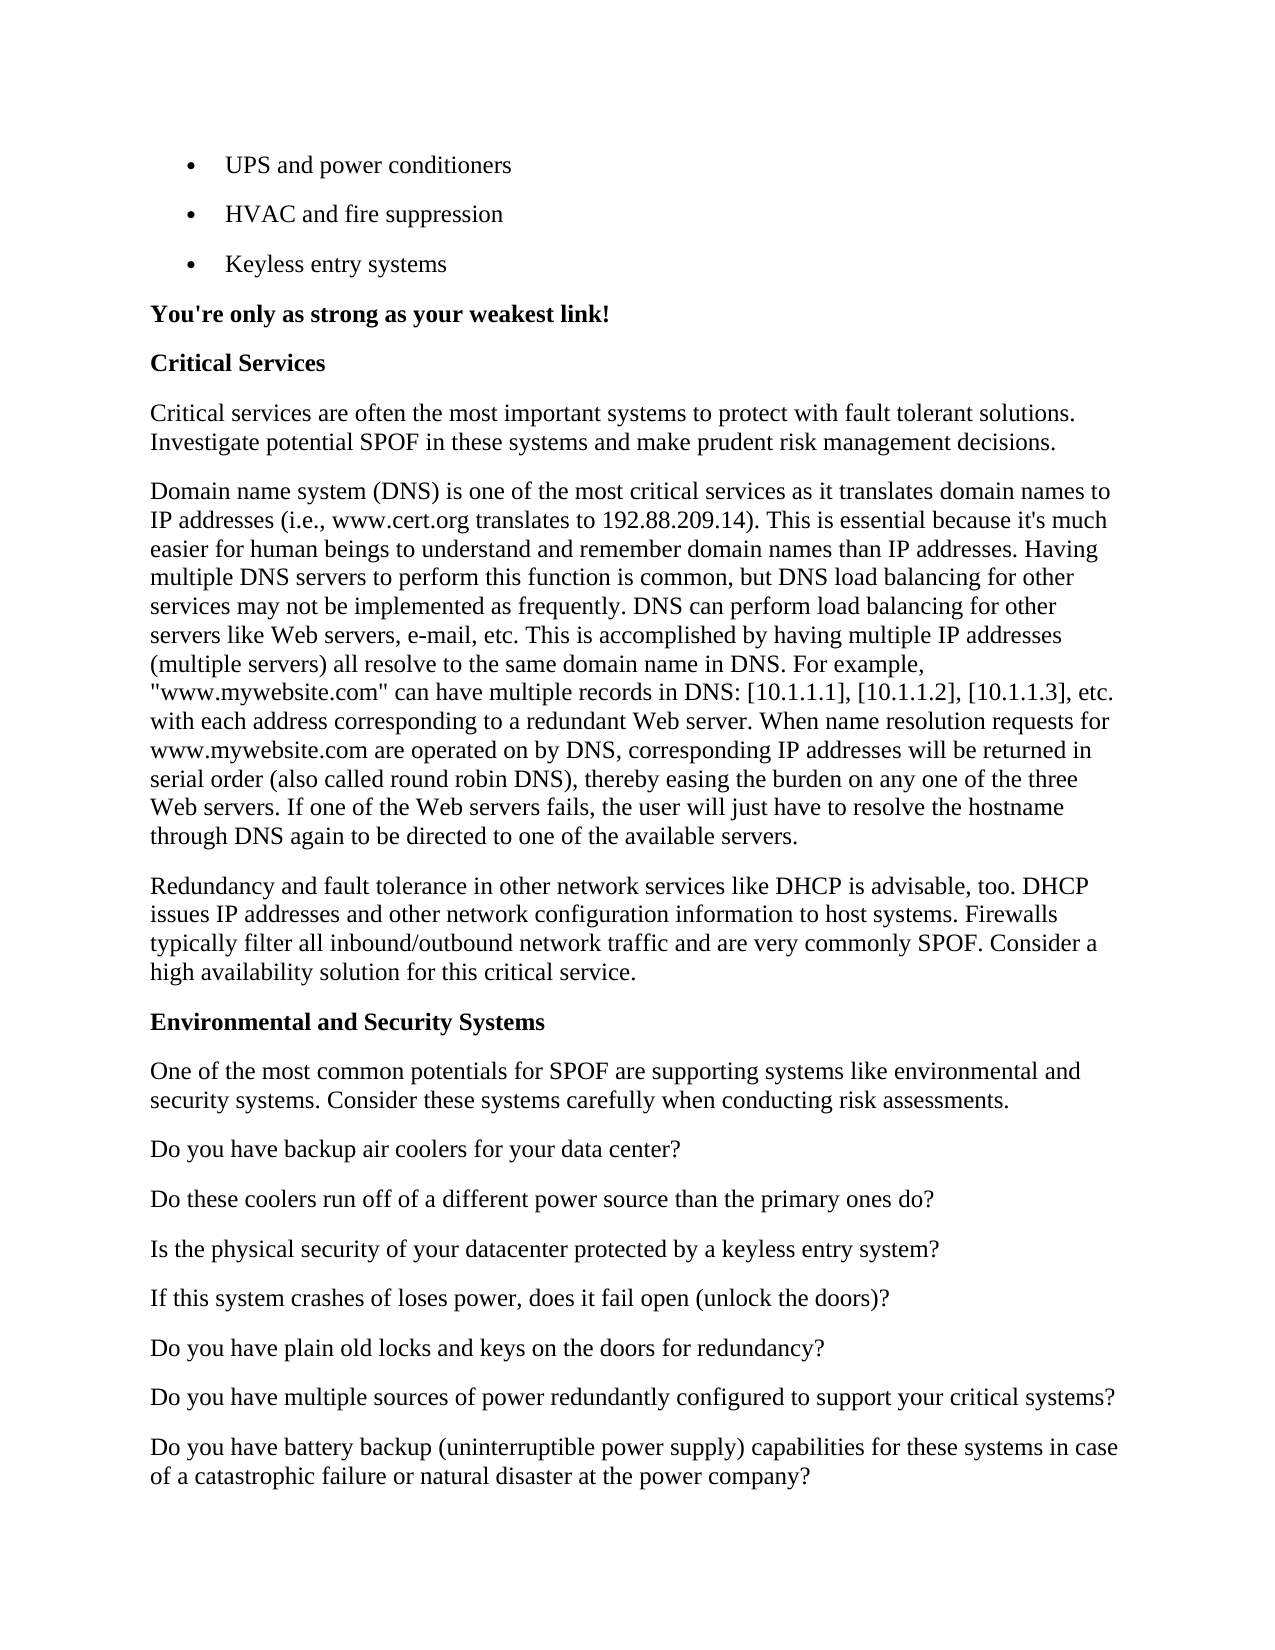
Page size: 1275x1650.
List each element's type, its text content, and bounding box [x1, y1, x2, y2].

text Do you have battery backup (uninterruptible power supply) capabilities for these systems in case of a catastrophic failure or natural disaster at the power company? [150, 1432, 1125, 1489]
text Do you have plain old locks and keys on the doors for redundancy? [150, 1333, 1125, 1362]
list HVAC and fire suppression [187, 199, 1125, 228]
text One of the most common potentials for SPOF are supporting systems like environmental and security systems. Consider these systems carefully when conducting risk assessments. [150, 1056, 1125, 1114]
text You're only as strong as your weakest link! [150, 299, 1125, 327]
text Do you have backup air coolers for your data center? [150, 1134, 1125, 1163]
text Redundancy and fault tolerance in other network services like DHCP is advisable, too. DHCP issues IP addresses and other network configuration information to host systems. Firewalls typically filter all inbound/outbound network traffic and are very commonly SPOF. Consider a high availability solution for this critical service. [150, 871, 1125, 986]
text Is the physical security of your datacenter protected by a keyless entry system? [150, 1234, 1125, 1262]
text Do these coolers run off of a different power source than the primary ones do? [150, 1184, 1125, 1213]
text Environmental and Security Systems [150, 1007, 1125, 1035]
text Critical Services [150, 348, 1125, 377]
list UPS and power conditioners [187, 150, 1125, 179]
text Critical services are often the most important systems to protect with fault tolerant solutions. Investigate potential SPOF in these systems and make prudent risk management decisions. [150, 398, 1125, 455]
list Keyless entry systems [187, 249, 1125, 278]
text If this system crashes of loses power, does it fail open (unlock the doors)? [150, 1283, 1125, 1312]
text Domain name system (DNS) is one of the most critical services as it translates domain names to IP addresses (i.e., www.cert.org translates to 192.88.209.14). This is essential because it's much easier for human beings to understand and remember domain names than IP addresses. Having multiple DNS servers to perform this function is common, but DNS load balancing for other services may not be implemented as frequently. DNS can perform load balancing for other servers like Web servers, e-mail, etc. This is accomplished by having multiple IP addresses (multiple servers) all resolve to the same domain name in DNS. For example, "www.mywebsite.com" can have multiple records in DNS: [10.1.1.1], [10.1.1.2], [10.1.1.3], etc. with each address corresponding to a redundant Web server. When name resolution requests for www.mywebsite.com are operated on by DNS, corresponding IP addresses will be returned in serial order (also called round robin DNS), thereby easing the burden on any one of the three Web servers. If one of the Web servers fails, the user will just have to resolve the hostname through DNS again to be directed to one of the available servers. [150, 476, 1125, 850]
text Do you have multiple sources of power redundantly configured to support your critical systems? [150, 1382, 1125, 1411]
